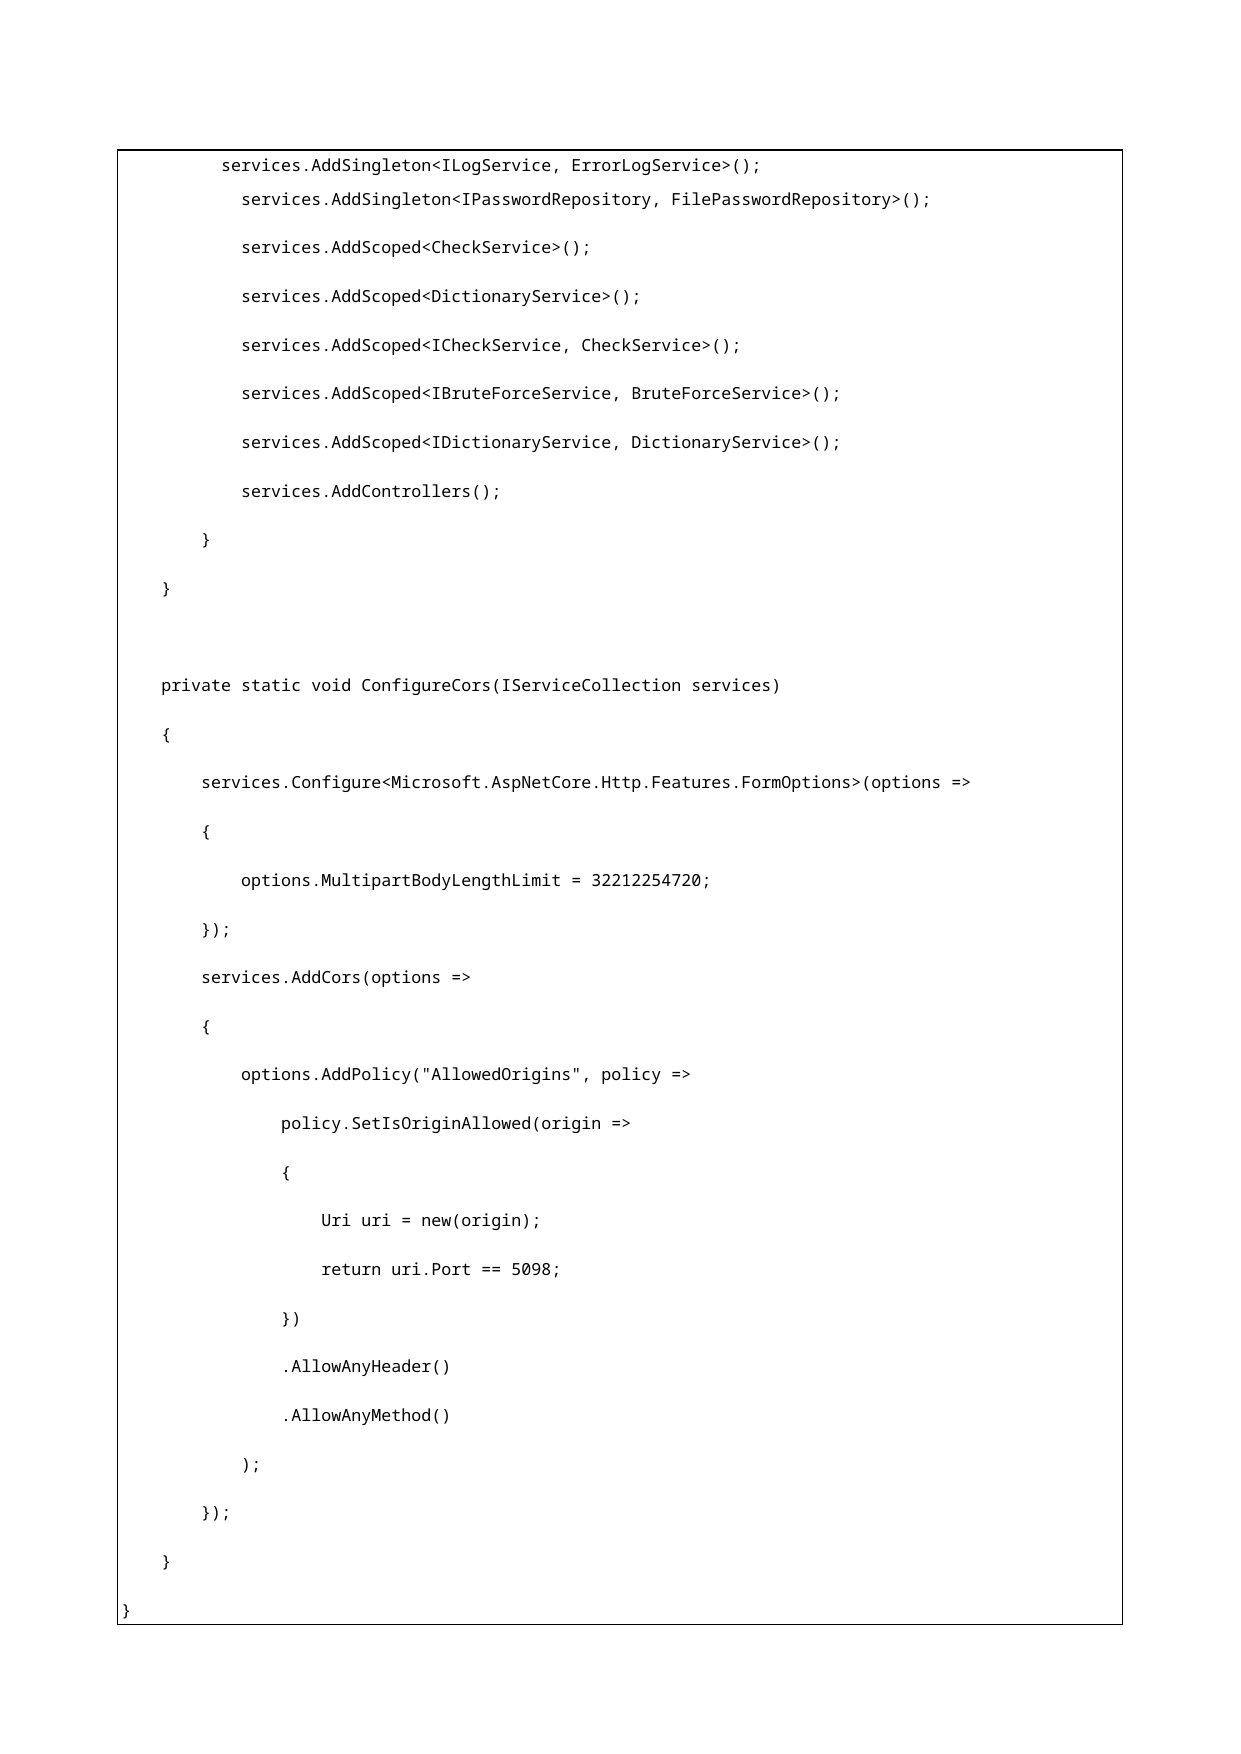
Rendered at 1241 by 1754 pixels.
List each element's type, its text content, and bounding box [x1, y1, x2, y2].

text { [121, 820, 1119, 842]
text services.AddSingleton<IPasswordRepository, FilePasswordRepository>(); [121, 187, 1119, 210]
text services.AddScoped<CheckService>(); [121, 236, 1119, 259]
text return uri.Port == 5098; [121, 1258, 1119, 1280]
text } [121, 1549, 1119, 1572]
text services.AddScoped<ICheckService, CheckService>(); [121, 333, 1119, 356]
text }); [121, 1501, 1119, 1523]
text options.MultipartBodyLengthLimit = 32212254720; [121, 868, 1119, 891]
text services.AddScoped<IDictionaryService, DictionaryService>(); [121, 431, 1119, 453]
text services.Configure<Microsoft.AspNetCore.Http.Features.FormOptions>(options => [121, 771, 1119, 794]
text services.AddCors(options => [121, 966, 1119, 988]
text options.AddPolicy("AllowedOrigins", policy => [121, 1063, 1119, 1086]
text }); [121, 917, 1119, 940]
text { [121, 1160, 1119, 1183]
text policy.SetIsOriginAllowed(origin => [121, 1112, 1119, 1134]
text services.AddControllers(); [121, 479, 1119, 502]
text { [121, 1014, 1119, 1037]
text }) [121, 1306, 1119, 1329]
text .AllowAnyMethod() [121, 1403, 1119, 1426]
text services.AddScoped<DictionaryService>(); [121, 285, 1119, 307]
text { [121, 722, 1119, 745]
text } [121, 1598, 1119, 1621]
text Uri uri = new(origin); [121, 1209, 1119, 1232]
text services.AddScoped<IBruteForceService, BruteForceService>(); [121, 382, 1119, 405]
text .AllowAnyHeader() [121, 1355, 1119, 1378]
text private static void ConfigureCors(IServiceCollection services) [121, 674, 1119, 697]
text services.AddSingleton<ILogService, ErrorLogService>(); [121, 153, 1119, 176]
text } [121, 577, 1119, 599]
text } [121, 528, 1119, 551]
text ); [121, 1452, 1119, 1475]
